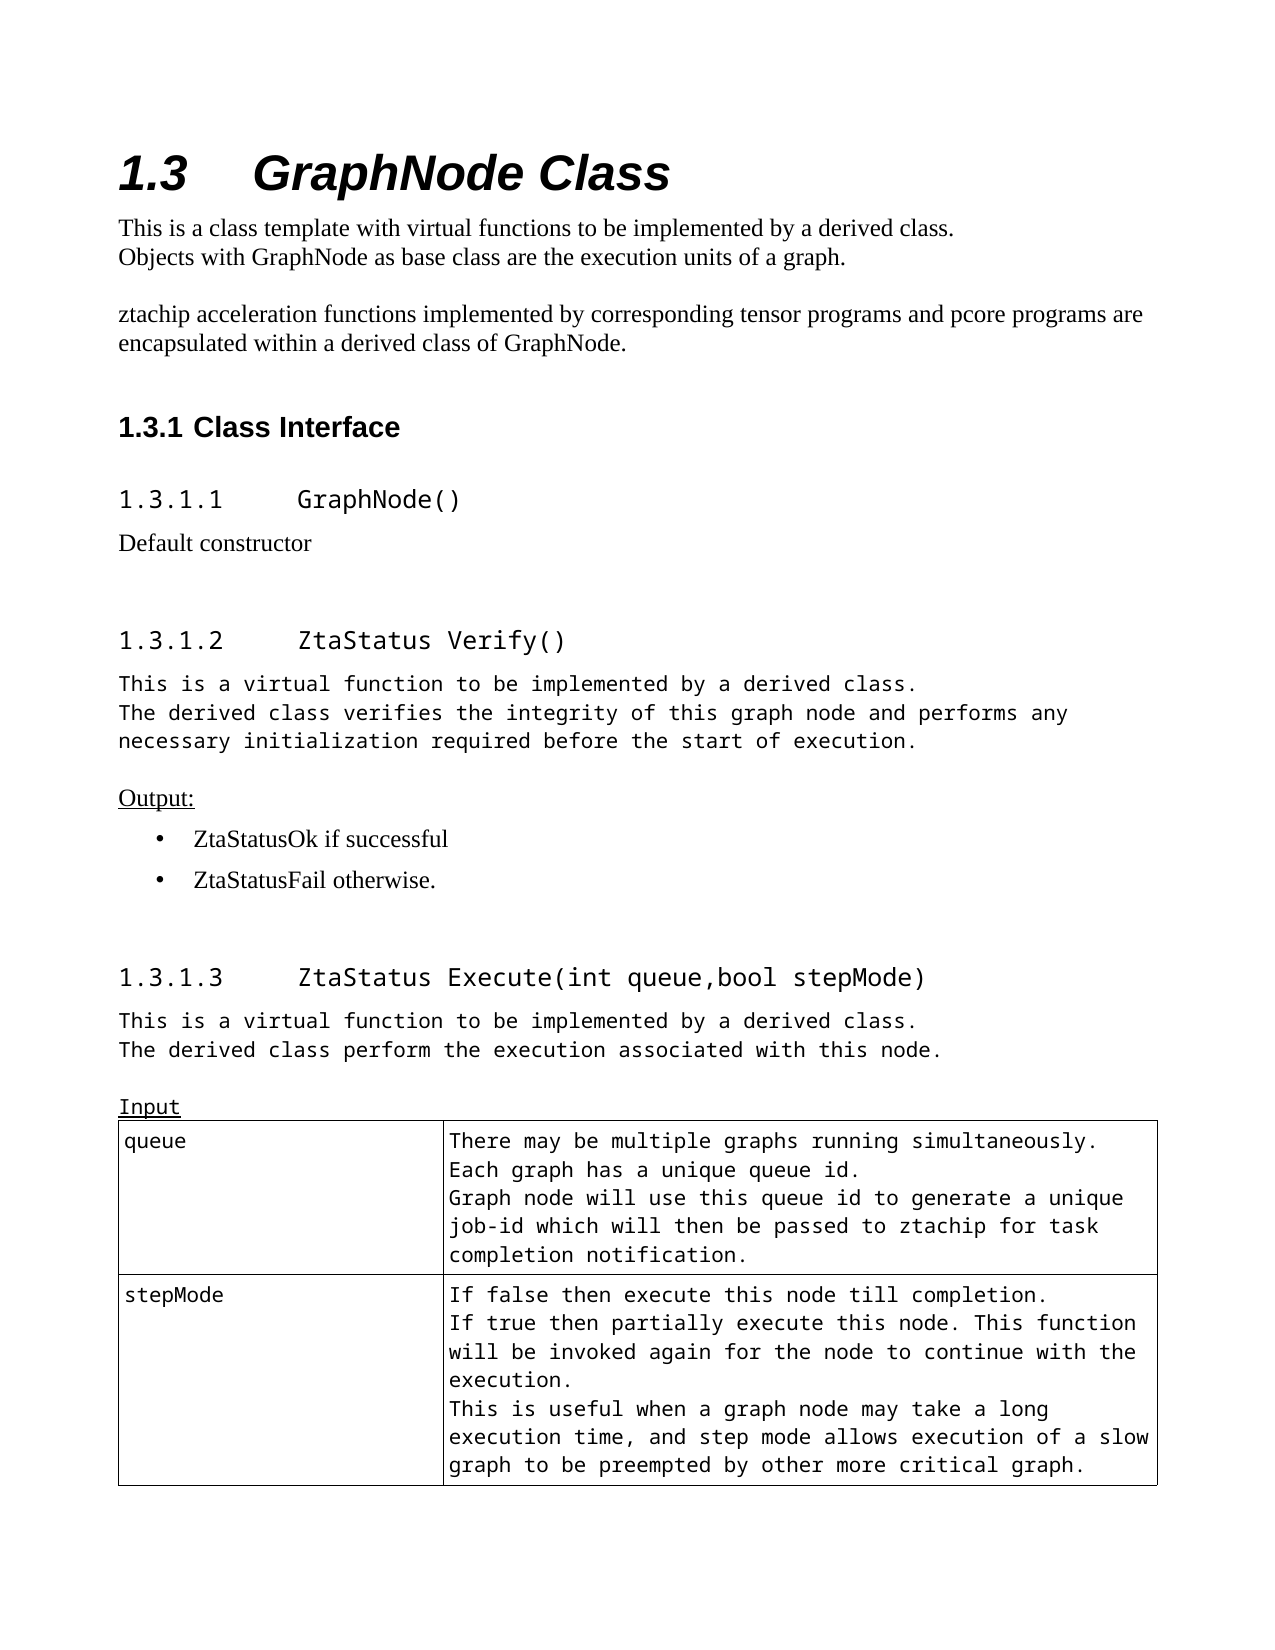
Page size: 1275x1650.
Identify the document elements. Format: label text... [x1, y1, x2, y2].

text This is a virtual function to be implemented by a derived class. [118, 669, 1157, 698]
text Objects with GraphNode as base class are the execution units of a graph. [118, 242, 1157, 271]
list ZtaStatusFail otherwise. [156, 865, 1157, 894]
table_header queue [119, 1121, 443, 1274]
subtitle GraphNode() [118, 481, 1157, 515]
text Input [118, 1092, 1157, 1120]
subtitle GraphNode Class [118, 143, 1157, 201]
table_cell If false then execute this node till completion. If true then partially execute this node. This function will be invoked again for the node to continue with the execution. This is useful when a graph node may take a long execution time, and step mode allows execution of a slow graph to be preempted by other more critical graph. [444, 1275, 1157, 1485]
text This is a virtual function to be implemented by a derived class. [118, 1007, 1157, 1035]
text Output: [118, 783, 1157, 812]
list ZtaStatusOk if successful [156, 824, 1157, 853]
text ztachip acceleration functions implemented by corresponding tensor programs and pcore programs are encapsulated within a derived class of GraphNode. [118, 299, 1157, 357]
subtitle ZtaStatus Execute(int queue,bool stepMode) [118, 960, 1157, 994]
text Default constructor [118, 528, 1157, 557]
text This is a class template with virtual functions to be implemented by a derived class. [118, 213, 1157, 242]
text The derived class verifies the integrity of this graph node and performs any necessary initialization required before the start of execution. [118, 698, 1157, 754]
subtitle Class Interface [118, 410, 1157, 444]
subtitle ZtaStatus Verify() [118, 623, 1157, 657]
table_cell stepMode [119, 1275, 443, 1485]
text The derived class perform the execution associated with this node. [118, 1035, 1157, 1063]
table_header There may be multiple graphs running simultaneously. Each graph has a unique queue id. Graph node will use this queue id to generate a unique job-id which will then be passed to ztachip for task completion notification. [444, 1121, 1157, 1274]
